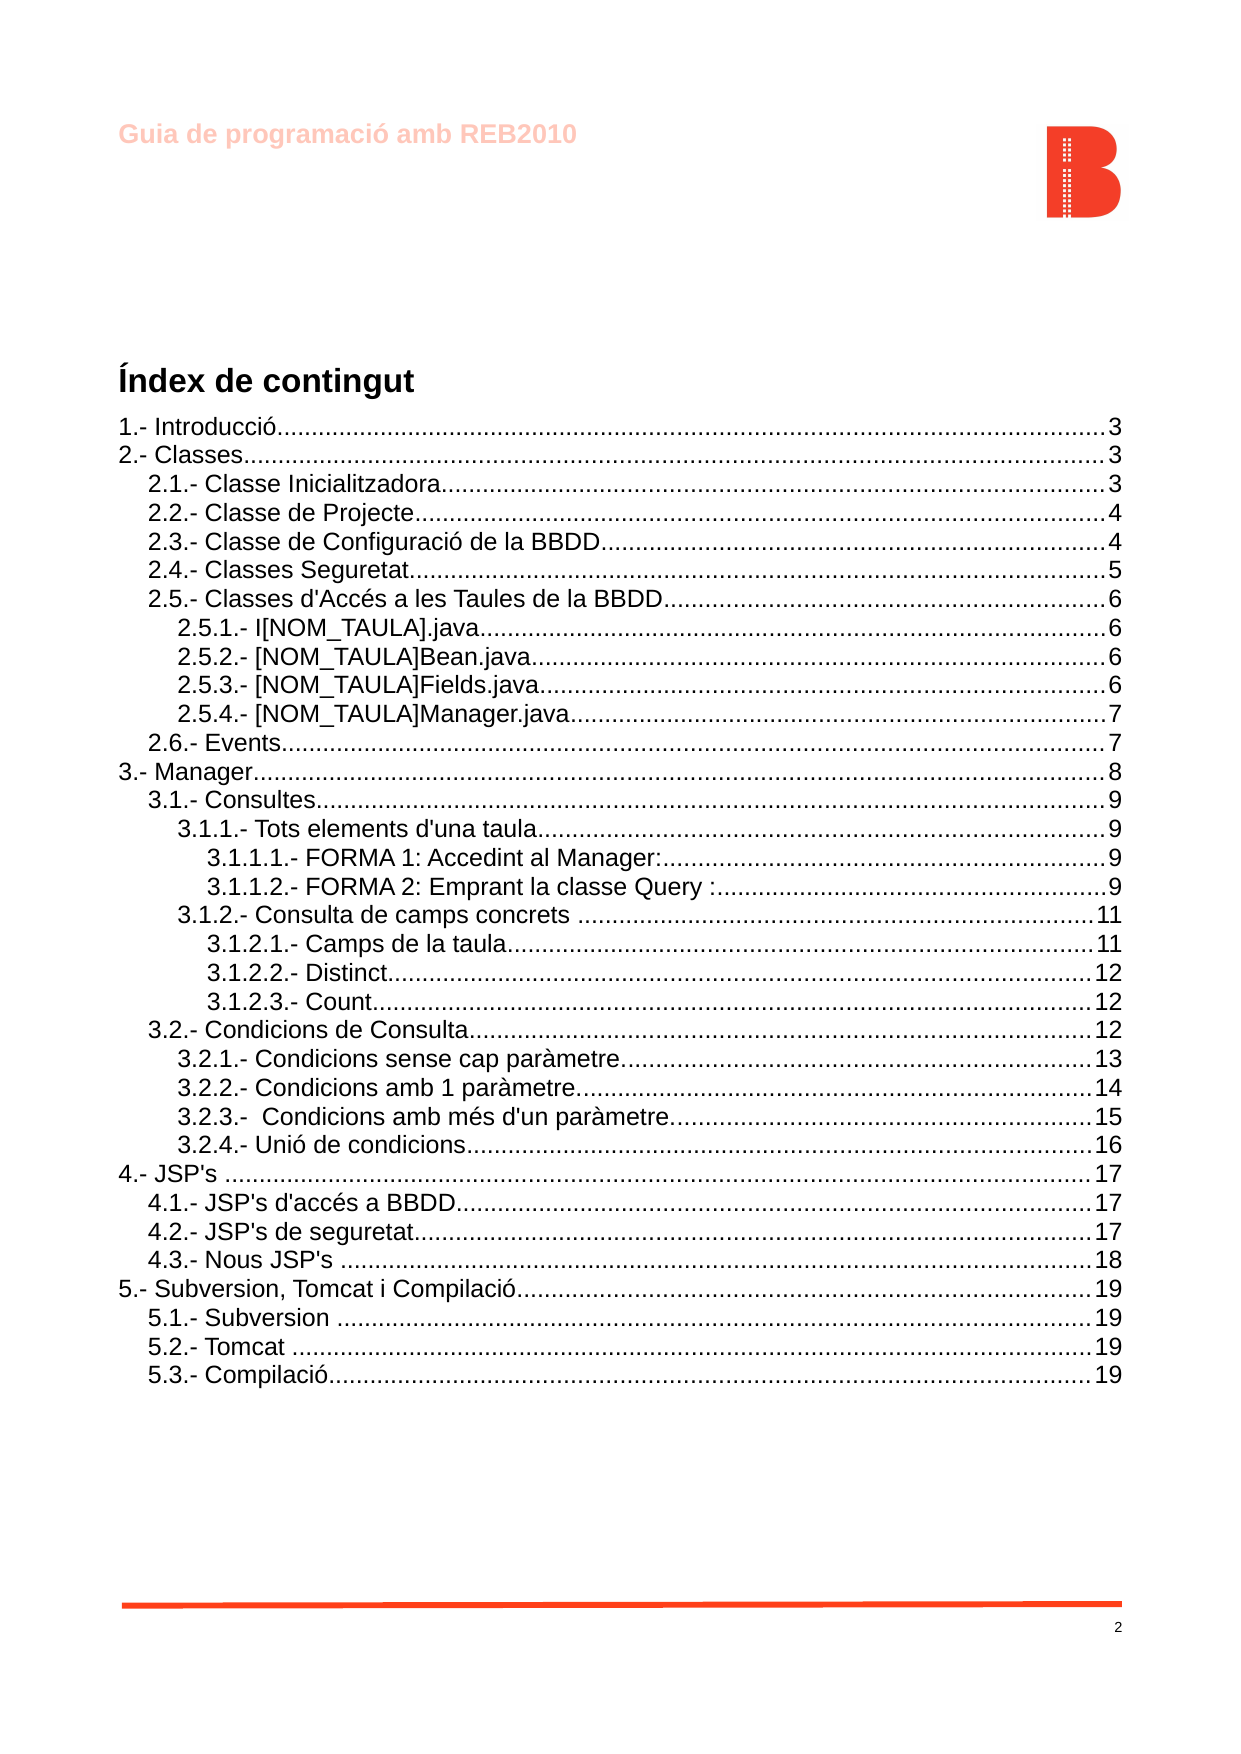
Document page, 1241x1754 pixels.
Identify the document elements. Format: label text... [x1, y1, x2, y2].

text 3.2.3.- Condicions amb més d'un paràmetre. 15 [177, 1102, 1122, 1131]
text 3.2.1.- Condicions sense cap paràmetre. 13 [177, 1044, 1122, 1073]
text 2.1.- Classe Inicialitzadora 3 [148, 469, 1122, 498]
text 5.- Subversion, Tomcat i Compilació 19 [118, 1274, 1122, 1303]
text 3.1.2.3.- Count 12 [207, 987, 1122, 1016]
text 2.6.- Events 7 [148, 728, 1122, 757]
text 2.2.- Classe de Projecte 4 [148, 498, 1122, 527]
text 5.2.- Tomcat 19 [148, 1332, 1122, 1361]
text 3.1.1.1.- FORMA 1: Accedint al Manager: 9 [207, 843, 1122, 872]
picture [1036, 124, 1130, 221]
text 3.1.2.- Consulta de camps concrets 11 [177, 901, 1122, 929]
text 3.1.2.2.- Distinct 12 [207, 958, 1122, 987]
text 2.5.1.- I[NOM_TAULA].java 6 [177, 613, 1122, 642]
text 2.5.3.- [NOM_TAULA]Fields.java 6 [177, 671, 1122, 699]
text 3.2.- Condicions de Consulta 12 [148, 1016, 1122, 1044]
text 4.1.- JSP's d'accés a BBDD 17 [148, 1188, 1122, 1217]
subtitle Índex de contingut [118, 361, 1122, 399]
text 4.- JSP's 17 [118, 1159, 1122, 1188]
text 2.5.4.- [NOM_TAULA]Manager.java 7 [177, 699, 1122, 728]
text 2.- Classes 3 [118, 441, 1122, 469]
text 5.3.- Compilació 19 [148, 1361, 1122, 1389]
text 2.5.- Classes d'Accés a les Taules de la BBDD 6 [148, 584, 1122, 613]
text 4.2.- JSP's de seguretat 17 [148, 1217, 1122, 1246]
text 2.4.- Classes Seguretat 5 [148, 556, 1122, 584]
text 3.1.1.- Tots elements d'una taula 9 [177, 814, 1122, 843]
text 3.- Manager 8 [118, 757, 1122, 786]
text 4.3.- Nous JSP's 18 [148, 1246, 1122, 1274]
text 3.1.2.1.- Camps de la taula 11 [207, 929, 1122, 958]
text 3.2.2.- Condicions amb 1 paràmetre. 14 [177, 1073, 1122, 1102]
text 2.5.2.- [NOM_TAULA]Bean.java 6 [177, 642, 1122, 671]
text 2.3.- Classe de Configuració de la BBDD 4 [148, 527, 1122, 556]
text 3.1.- Consultes 9 [148, 786, 1122, 814]
text 3.2.4.- Unió de condicions 16 [177, 1131, 1122, 1159]
text 3.1.1.2.- FORMA 2: Emprant la classe Query : 9 [207, 872, 1122, 901]
text 1.- Introducció 3 [118, 412, 1122, 441]
text 5.1.- Subversion 19 [148, 1303, 1122, 1332]
